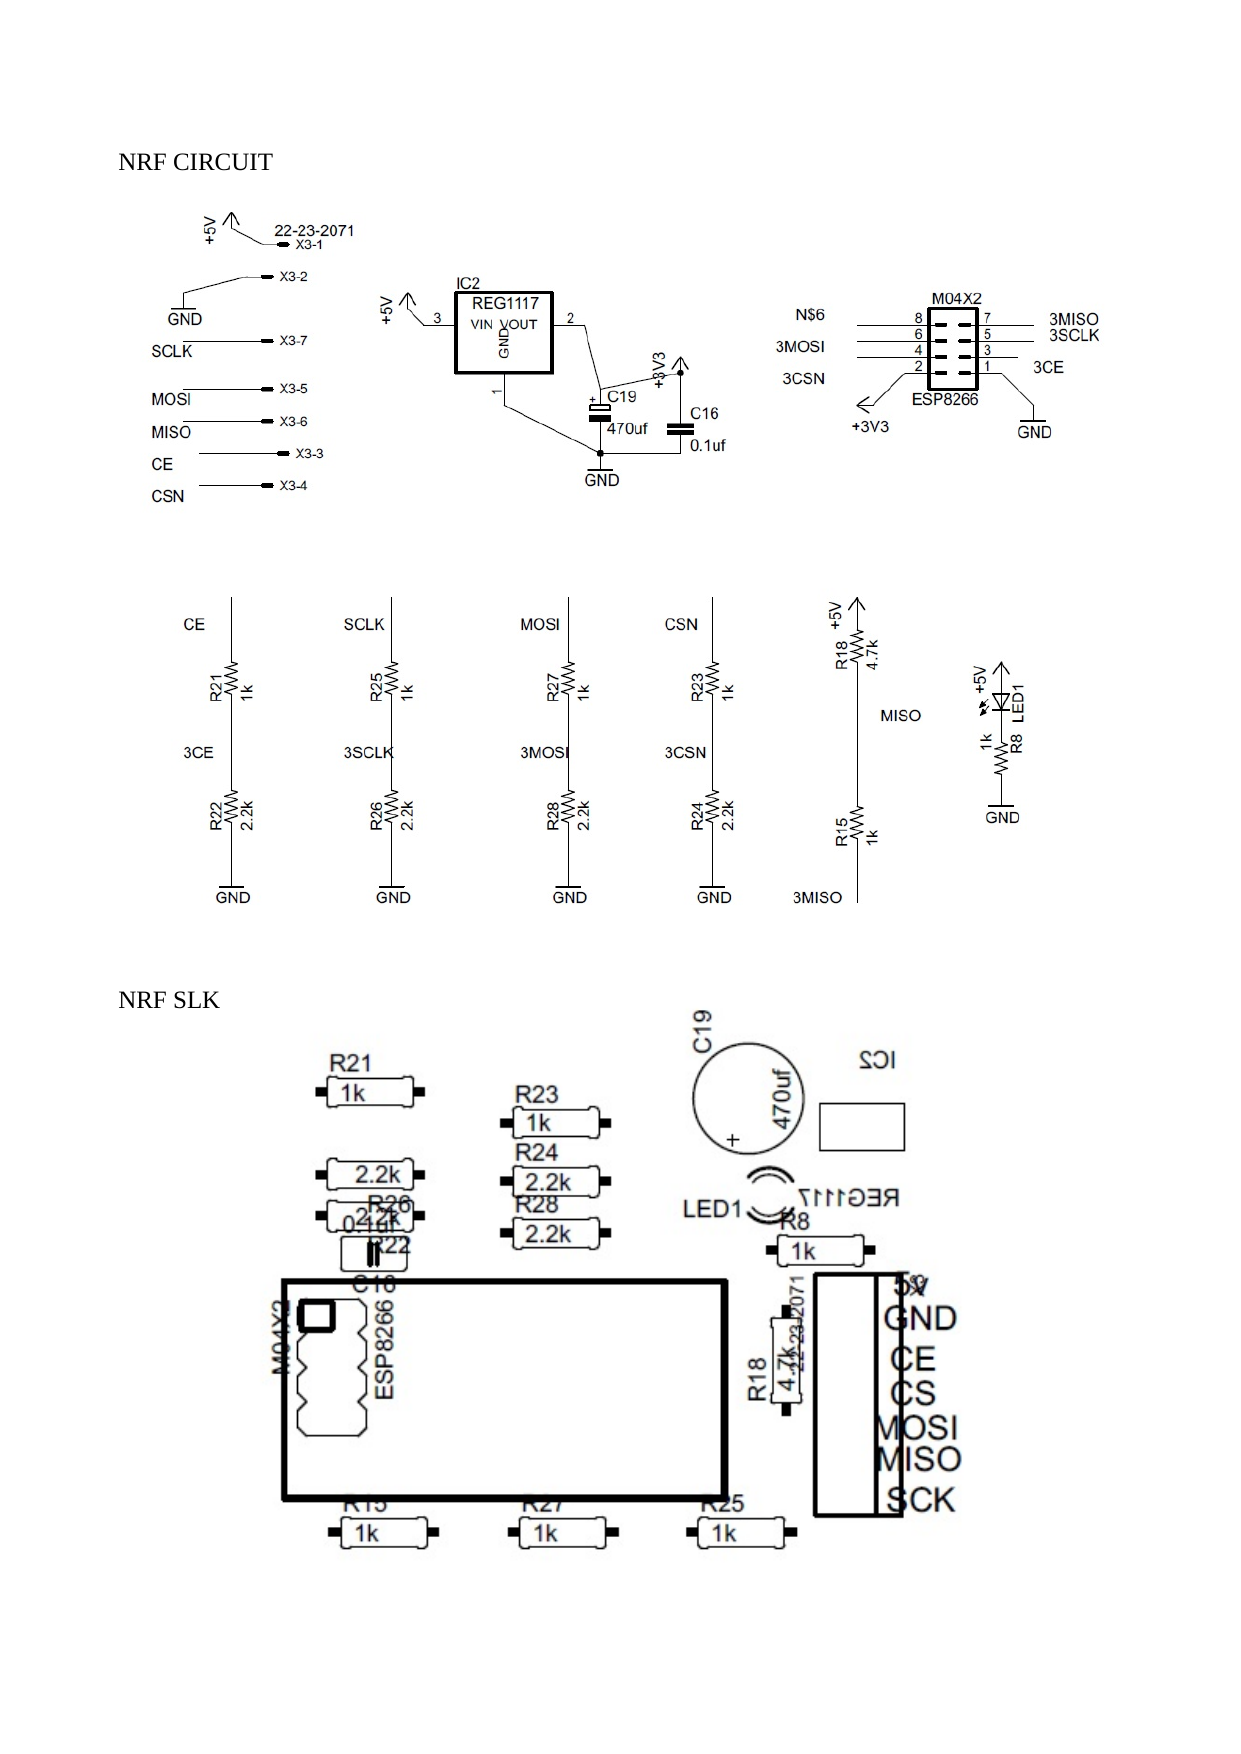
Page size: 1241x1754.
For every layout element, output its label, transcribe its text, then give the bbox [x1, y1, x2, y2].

text [1004, 985, 1122, 1013]
text NRF SLK [118, 985, 236, 1013]
picture [126, 196, 1130, 928]
text NRF CIRCUIT [118, 147, 1122, 176]
picture [236, 984, 1004, 1584]
